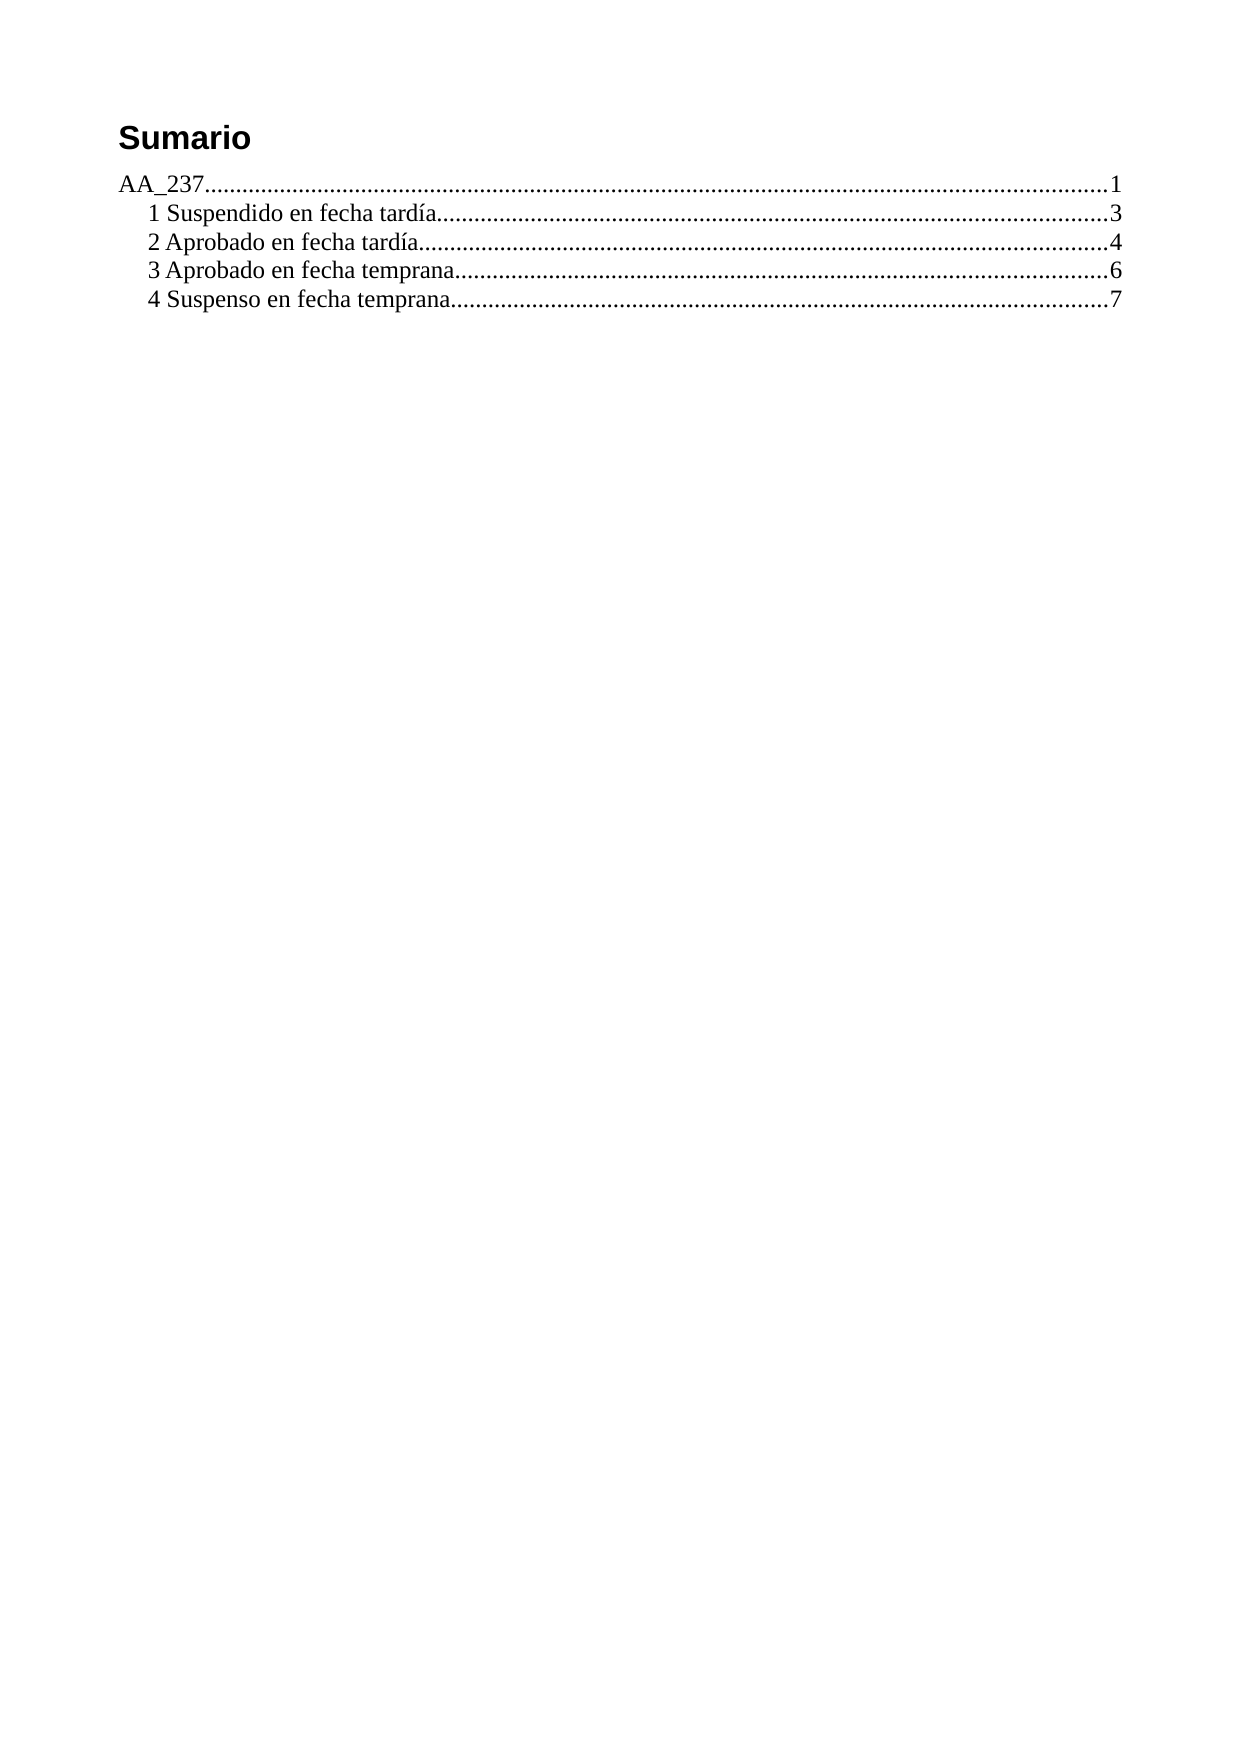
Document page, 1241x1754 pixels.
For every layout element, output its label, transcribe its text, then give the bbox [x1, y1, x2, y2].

text 4 Suspenso en fecha temprana 7 [148, 284, 1122, 313]
text AA_237 1 [118, 169, 1122, 198]
text 1 Suspendido en fecha tardía 3 [148, 198, 1122, 227]
text 3 Aprobado en fecha temprana 6 [148, 255, 1122, 284]
text 2 Aprobado en fecha tardía 4 [148, 227, 1122, 255]
subtitle Sumario [118, 118, 1122, 157]
